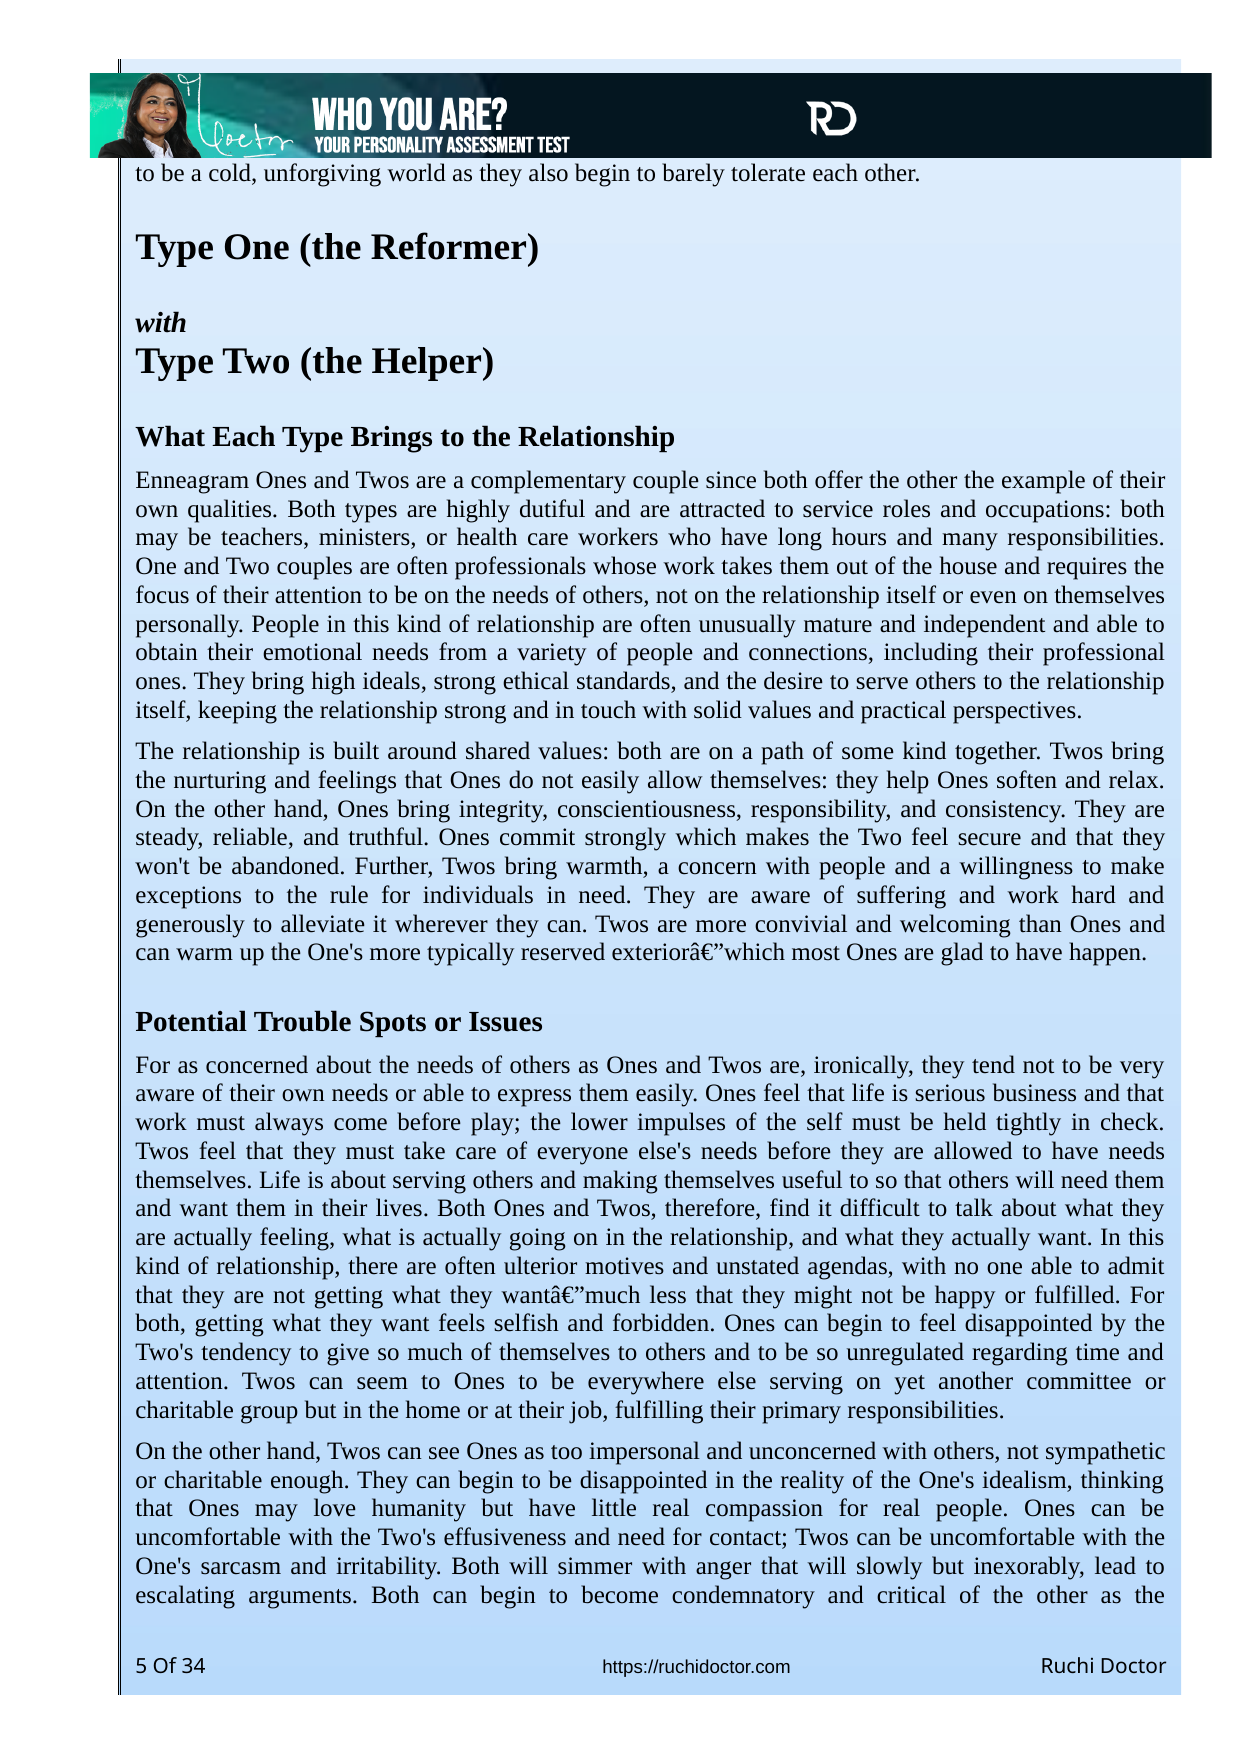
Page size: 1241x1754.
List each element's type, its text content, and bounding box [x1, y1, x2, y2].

picture [89, 59, 1212, 860]
text to be a cold, unforgiving world as they also begin to barely tolerate each other. [135, 158, 1166, 187]
subtitle Potential Trouble Spots or Issues [135, 1004, 1166, 1037]
subtitle What Each Type Brings to the Relationship [135, 419, 1166, 452]
text On the other hand, Twos can see Ones as too impersonal and unconcerned with others, not sympathetic or charitable enough. They can begin to be disappointed in the reality of the One's idealism, thinking that Ones may love humanity but have little real compassion for real people. Ones can be uncomfortable with the Two's effusiveness and need for contact; Twos can be uncomfortable with the One's sarcasm and irritability. Both will simmer with anger that will slowly but inexorably, lead to escalating arguments. Both can begin to become condemnatory and critical of the other as the [135, 1436, 1166, 1608]
subtitle with Type Two (the Helper) [135, 305, 1166, 381]
text For as concerned about the needs of others as Ones and Twos are, ironically, they tend not to be very aware of their own needs or able to express them easily. Ones feel that life is serious business and that work must always come before play; the lower impulses of the self must be held tightly in check. Twos feel that they must take care of everyone else's needs before they are allowed to have needs themselves. Life is about serving others and making themselves useful to so that others will need them and want them in their lives. Both Ones and Twos, therefore, find it difficult to talk about what they are actually feeling, what is actually going on in the relationship, and what they actually want. In this kind of relationship, there are often ulterior motives and unstated agendas, with no one able to admit that they are not getting what they wantâ€”much less that they might not be happy or fulfilled. For both, getting what they want feels selfish and forbidden. Ones can begin to feel disappointed by the Two's tendency to give so much of themselves to others and to be so unregulated regarding time and attention. Twos can seem to Ones to be everywhere else serving on yet another committee or charitable group but in the home or at their job, fulfilling their primary responsibilities. [135, 1050, 1166, 1423]
subtitle Type One (the Reformer) [135, 224, 1166, 267]
text Enneagram Ones and Twos are a complementary couple since both offer the other the example of their own qualities. Both types are highly dutiful and are attracted to service roles and occupations: both may be teachers, ministers, or health care workers who have long hours and many responsibilities. One and Two couples are often professionals whose work takes them out of the house and requires the focus of their attention to be on the needs of others, not on the relationship itself or even on themselves personally. People in this kind of relationship are often unusually mature and independent and able to obtain their emotional needs from a variety of people and connections, including their professional ones. They bring high ideals, strong ethical standards, and the desire to serve others to the relationship itself, keeping the relationship strong and in touch with solid values and practical perspectives. [135, 465, 1166, 724]
text The relationship is built around shared values: both are on a path of some kind together. Twos bring the nurturing and feelings that Ones do not easily allow themselves: they help Ones soften and relax. On the other hand, Ones bring integrity, conscientiousness, responsibility, and consistency. They are steady, reliable, and truthful. Ones commit strongly which makes the Two feel secure and that they won't be abandoned. Further, Twos bring warmth, a concern with people and a willingness to make exceptions to the rule for individuals in need. They are aware of suffering and work hard and generously to alleviate it wherever they can. Twos are more convivial and welcoming than Ones and can warm up the One's more typically reserved exteriorâ€”which most Ones are glad to have happen. [135, 736, 1166, 966]
